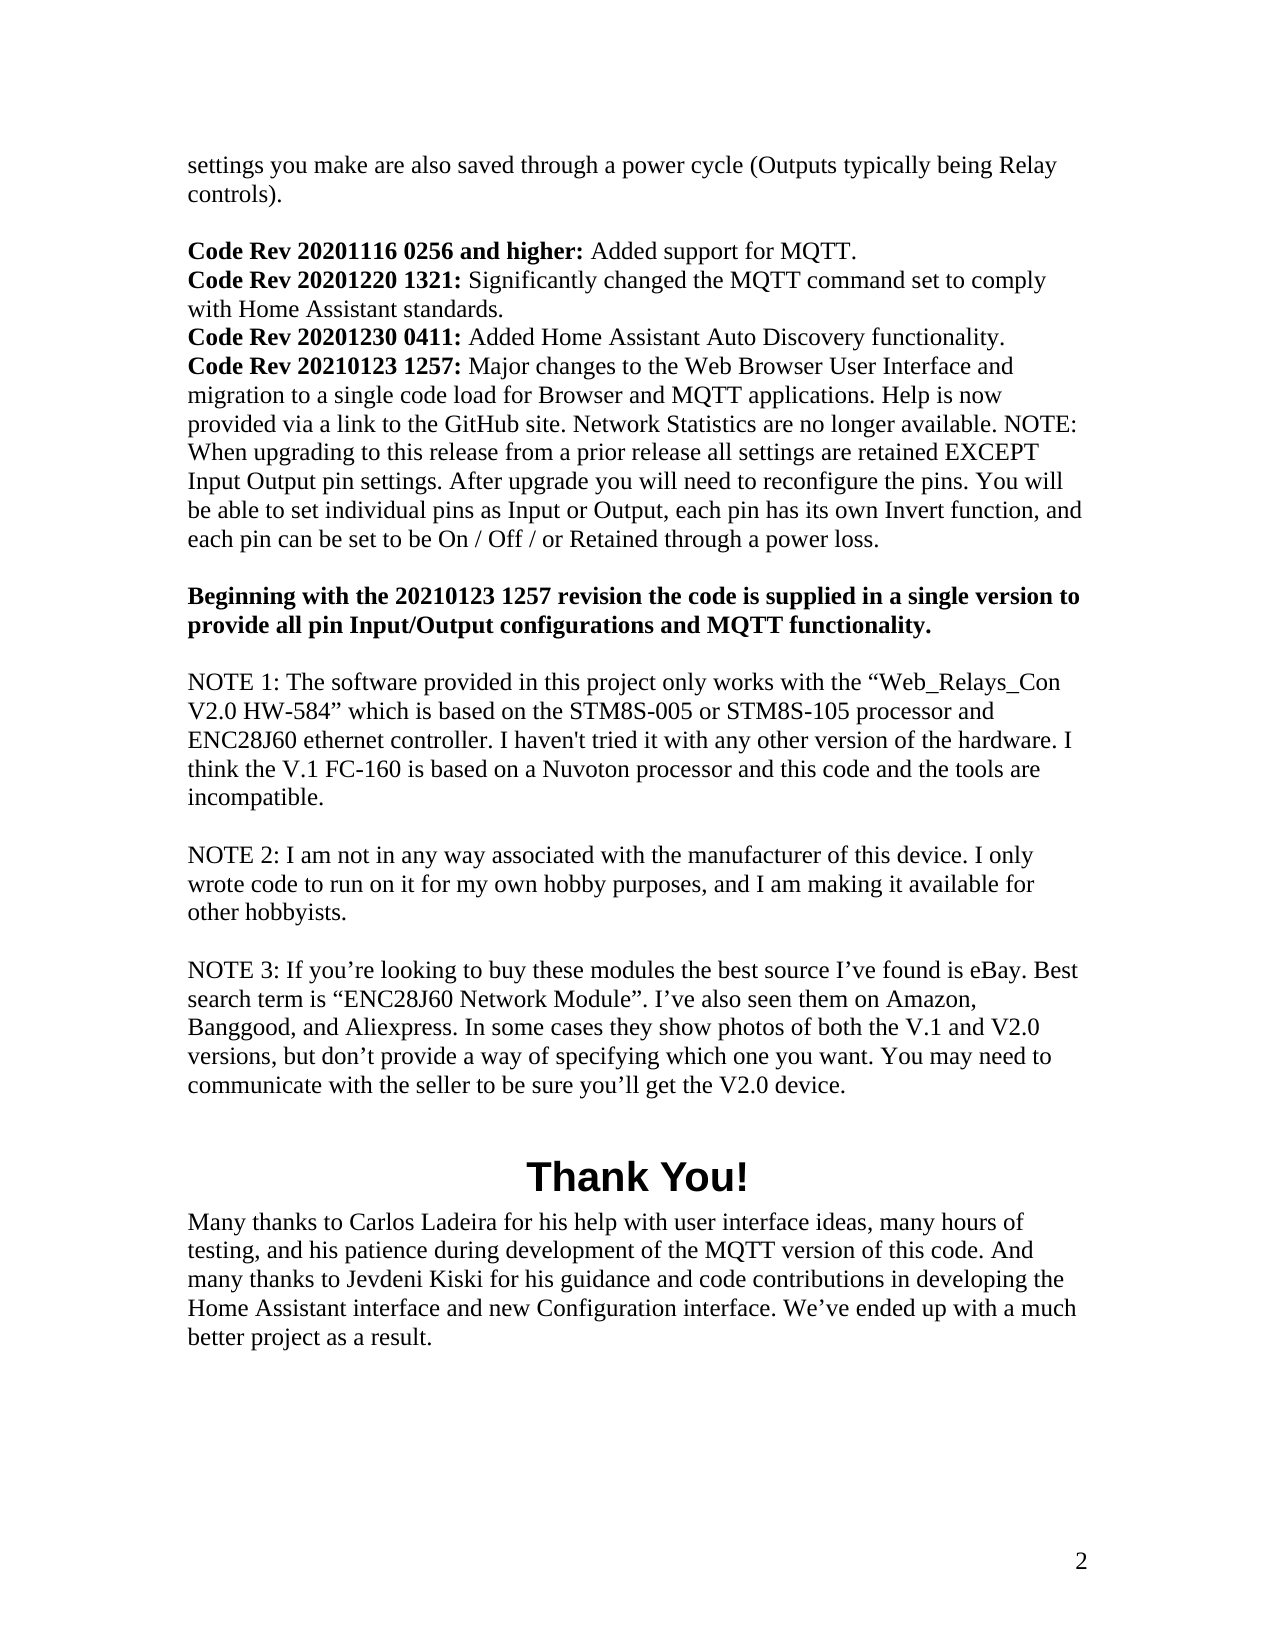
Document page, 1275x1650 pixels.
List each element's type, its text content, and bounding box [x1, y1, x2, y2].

text NOTE 2: I am not in any way associated with the manufacturer of this device. I only wrote code to run on it for my own hobby purposes, and I am making it available for other hobbyists. [187, 840, 1087, 926]
text Many thanks to Carlos Ladeira for his help with user interface ideas, many hours of testing, and his patience during development of the MQTT version of this code. And many thanks to Jevdeni Kiski for his guidance and code contributions in developing the Home Assistant interface and new Configuration interface. We’ve ended up with a much better project as a result. [187, 1207, 1087, 1350]
text NOTE 1: The software provided in this project only works with the “Web_Relays_Con V2.0 HW-584” which is based on the STM8S-005 or STM8S-105 processor and ENC28J60 ethernet controller. I haven't tried it with any other version of the hardware. I think the V.1 FC-160 is based on a Nuvoton processor and this code and the tools are incompatible. [187, 667, 1087, 811]
text Code Rev 20210123 1257: Major changes to the Web Browser User Interface and migration to a single code load for Browser and MQTT applications. Help is now provided via a link to the GitHub site. Network Statistics are no longer available. NOTE: When upgrading to this release from a prior release all settings are retained EXCEPT Input Output pin settings. After upgrade you will need to reconfigure the pins. You will be able to set individual pins as Input or Output, each pin has its own Invert function, and each pin can be set to be On / Off / or Retained through a power loss. [187, 351, 1087, 552]
text settings you make are also saved through a power cycle (Outputs typically being Relay controls). [187, 150, 1087, 207]
text Code Rev 20201116 0256 and higher: Added support for MQTT. [187, 236, 1087, 265]
text Beginning with the 20210123 1257 revision the code is supplied in a single version to provide all pin Input/Output configurations and MQTT functionality. [187, 581, 1087, 639]
text Code Rev 20201220 1321: Significantly changed the MQTT command set to comply with Home Assistant standards. [187, 265, 1087, 322]
text Code Rev 20201230 0411: Added Home Assistant Auto Discovery functionality. [187, 322, 1087, 351]
subtitle Thank You! [187, 1152, 1087, 1200]
text NOTE 3: If you’re looking to buy these modules the best source I’ve found is eBay. Best search term is “ENC28J60 Network Module”. I’ve also seen them on Amazon, Banggood, and Aliexpress. In some cases they show photos of both the V.1 and V2.0 versions, but don’t provide a way of specifying which one you want. You may need to communicate with the seller to be sure you’ll get the V2.0 device. [187, 955, 1087, 1099]
